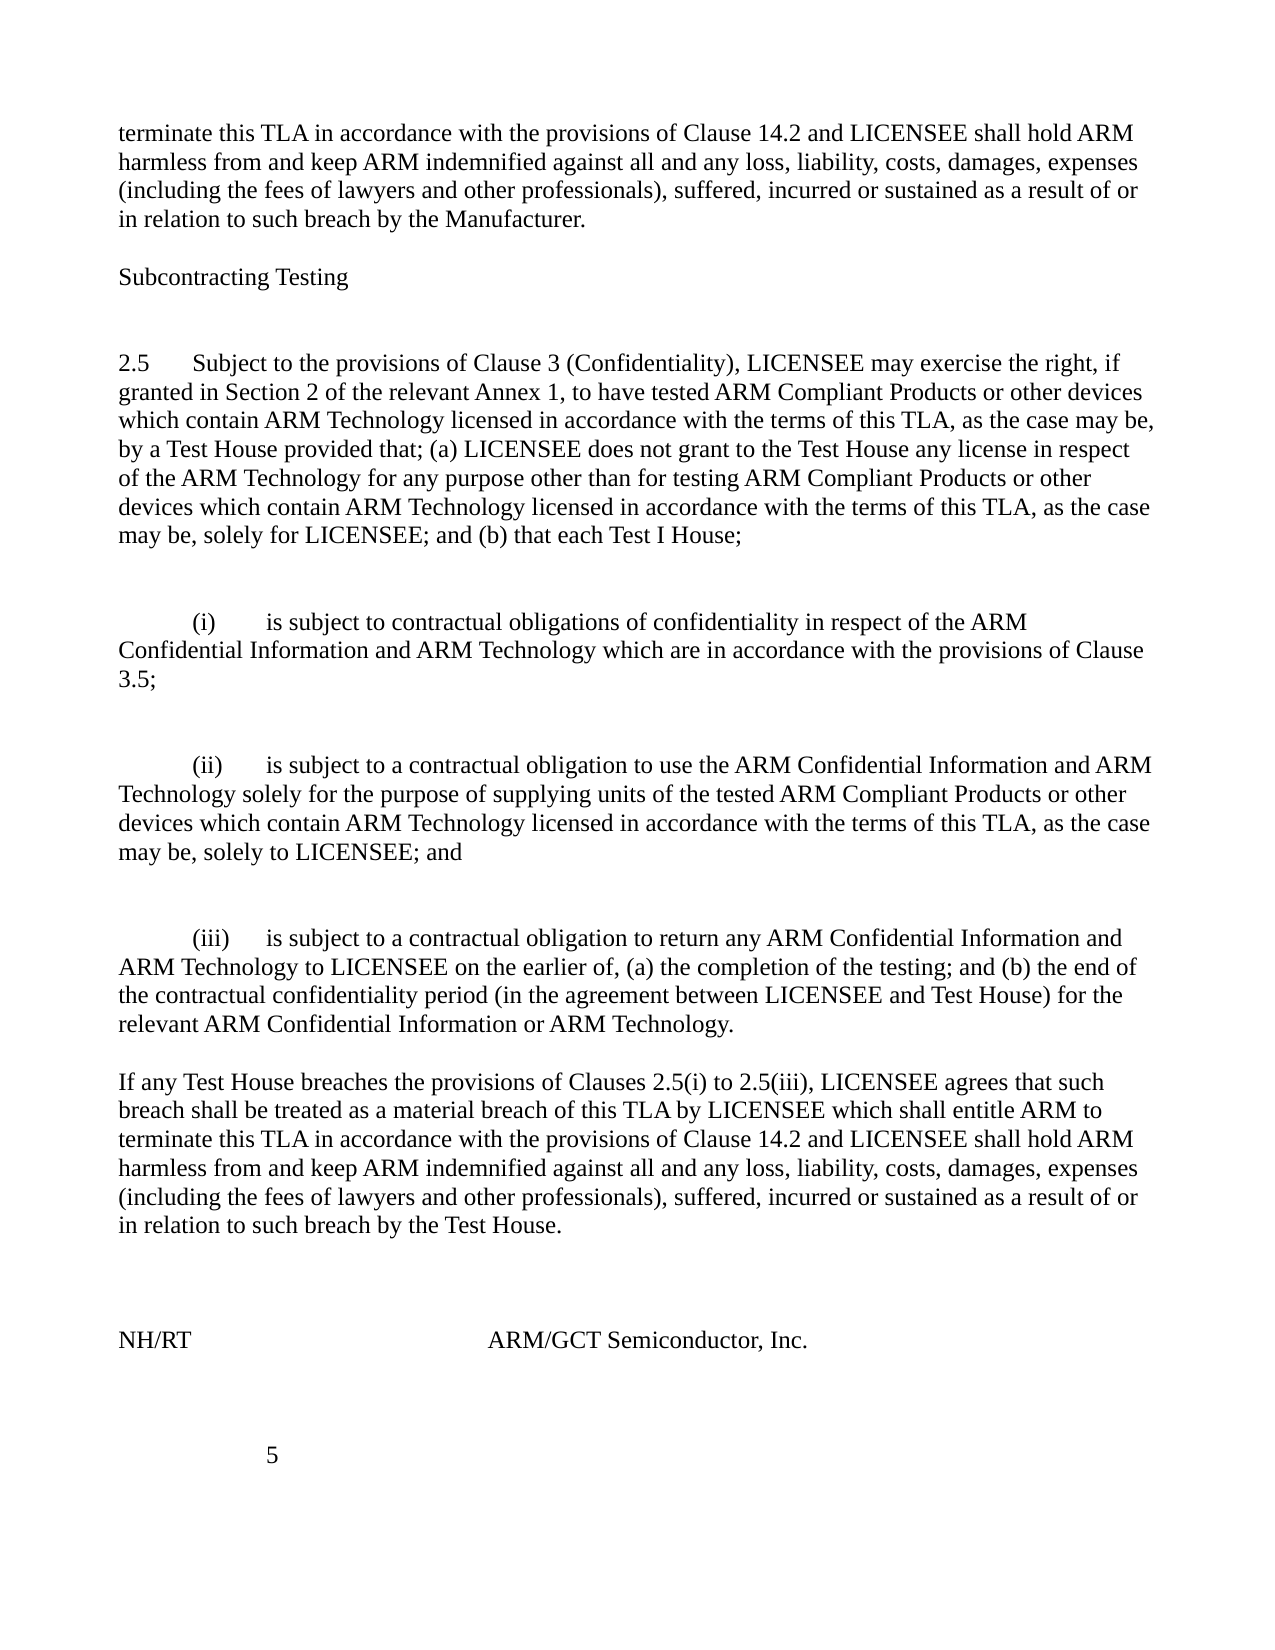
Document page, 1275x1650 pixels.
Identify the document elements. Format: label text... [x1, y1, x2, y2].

text If any Test House breaches the provisions of Clauses 2.5(i) to 2.5(iii), LICENSEE agrees that such breach shall be treated as a material breach of this TLA by LICENSEE which shall entitle ARM to terminate this TLA in accordance with the provisions of Clause 14.2 and LICENSEE shall hold ARM harmless from and keep ARM indemnified against all and any loss, liability, costs, damages, expenses (including the fees of lawyers and other professionals), suffered, incurred or sustained as a result of or in relation to such breach by the Test House. [118, 1067, 1157, 1239]
text (iii) is subject to a contractual obligation to return any ARM Confidential Information and ARM Technology to LICENSEE on the earlier of, (a) the completion of the testing; and (b) the end of the contractual confidentiality period (in the agreement between LICENSEE and Test House) for the relevant ARM Confidential Information or ARM Technology. [118, 923, 1157, 1038]
text 5 [118, 1441, 1157, 1469]
text NH/RT ARM/GCT Semiconductor, Inc. [118, 1326, 1157, 1354]
text 2.5 Subject to the provisions of Clause 3 (Confidentiality), LICENSEE may exercise the right, if granted in Section 2 of the relevant Annex 1, to have tested ARM Compliant Products or other devices which contain ARM Technology licensed in accordance with the terms of this TLA, as the case may be, by a Test House provided that; (a) LICENSEE does not grant to the Test House any license in respect of the ARM Technology for any purpose other than for testing ARM Compliant Products or other devices which contain ARM Technology licensed in accordance with the terms of this TLA, as the case may be, solely for LICENSEE; and (b) that each Test I House; [118, 348, 1157, 549]
text terminate this TLA in accordance with the provisions of Clause 14.2 and LICENSEE shall hold ARM harmless from and keep ARM indemnified against all and any loss, liability, costs, damages, expenses (including the fees of lawyers and other professionals), suffered, incurred or sustained as a result of or in relation to such breach by the Manufacturer. [118, 118, 1157, 233]
text (i) is subject to contractual obligations of confidentiality in respect of the ARM Confidential Information and ARM Technology which are in accordance with the provisions of Clause 3.5; [118, 607, 1157, 693]
text Subcontracting Testing [118, 262, 1157, 291]
text (ii) is subject to a contractual obligation to use the ARM Confidential Information and ARM Technology solely for the purpose of supplying units of the tested ARM Compliant Products or other devices which contain ARM Technology licensed in accordance with the terms of this TLA, as the case may be, solely to LICENSEE; and [118, 751, 1157, 866]
